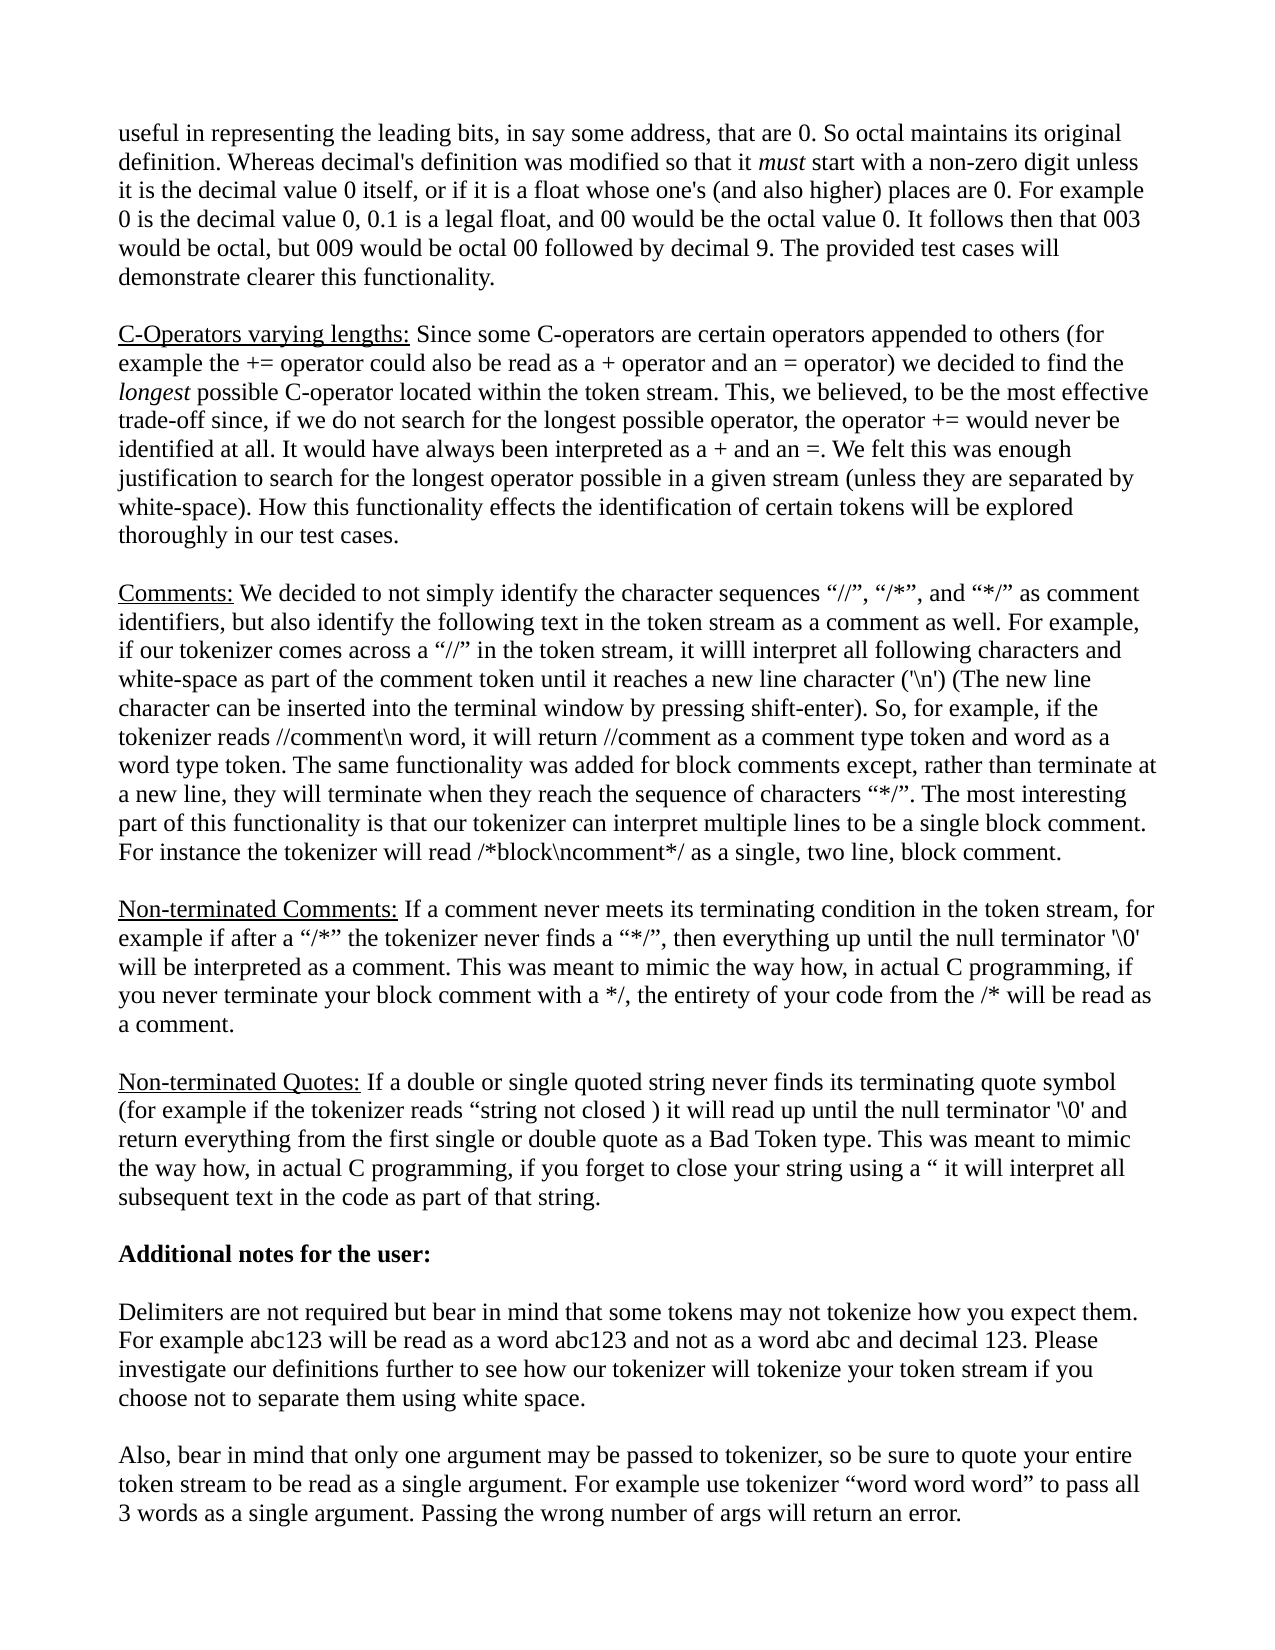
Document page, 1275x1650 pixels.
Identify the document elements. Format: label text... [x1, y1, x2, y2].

text Additional notes for the user: [118, 1239, 1157, 1268]
text Comments: We decided to not simply identify the character sequences “//”, “/*”, and “*/” as comment identifiers, but also identify the following text in the token stream as a comment as well. For example, if our tokenizer comes across a “//” in the token stream, it willl interpret all following characters and white-space as part of the comment token until it reaches a new line character ('\n') (The new line character can be inserted into the terminal window by pressing shift-enter). So, for example, if the tokenizer reads //comment\n word, it will return //comment as a comment type token and word as a word type token. The same functionality was added for block comments except, rather than terminate at a new line, they will terminate when they reach the sequence of characters “*/”. The most interesting part of this functionality is that our tokenizer can interpret multiple lines to be a single block comment. For instance the tokenizer will read /*block\ncomment*/ as a single, two line, block comment. [118, 578, 1157, 866]
text Non-terminated Comments: If a comment never meets its terminating condition in the token stream, for example if after a “/*” the tokenizer never finds a “*/”, then everything up until the null terminator '\0' will be interpreted as a comment. This was meant to mimic the way how, in actual C programming, if you never terminate your block comment with a */, the entirety of your code from the /* will be read as a comment. [118, 894, 1157, 1038]
text Non-terminated Quotes: If a double or single quoted string never finds its terminating quote symbol (for example if the tokenizer reads “string not closed ) it will read up until the null terminator '\0' and return everything from the first single or double quote as a Bad Token type. This was meant to mimic the way how, in actual C programming, if you forget to close your string using a “ it will interpret all subsequent text in the code as part of that string. [118, 1067, 1157, 1211]
text Delimiters are not required but bear in mind that some tokens may not tokenize how you expect them. For example abc123 will be read as a word abc123 and not as a word abc and decimal 123. Please investigate our definitions further to see how our tokenizer will tokenize your token stream if you choose not to separate them using white space. [118, 1297, 1157, 1412]
text C-Operators varying lengths: Since some C-operators are certain operators appended to others (for example the += operator could also be read as a + operator and an = operator) we decided to find the longest possible C-operator located within the token stream. This, we believed, to be the most effective trade-off since, if we do not search for the longest possible operator, the operator += would never be identified at all. It would have always been interpreted as a + and an =. We felt this was enough justification to search for the longest operator possible in a given stream (unless they are separated by white-space). How this functionality effects the identification of certain tokens will be explored thoroughly in our test cases. [118, 319, 1157, 549]
text useful in representing the leading bits, in say some address, that are 0. So octal maintains its original definition. Whereas decimal's definition was modified so that it must start with a non-zero digit unless it is the decimal value 0 itself, or if it is a float whose one's (and also higher) places are 0. For example 0 is the decimal value 0, 0.1 is a legal float, and 00 would be the octal value 0. It follows then that 003 would be octal, but 009 would be octal 00 followed by decimal 9. The provided test cases will demonstrate clearer this functionality. [118, 118, 1157, 291]
text Also, bear in mind that only one argument may be passed to tokenizer, so be sure to quote your entire token stream to be read as a single argument. For example use tokenizer “word word word” to pass all 3 words as a single argument. Passing the wrong number of args will return an error. [118, 1441, 1157, 1527]
